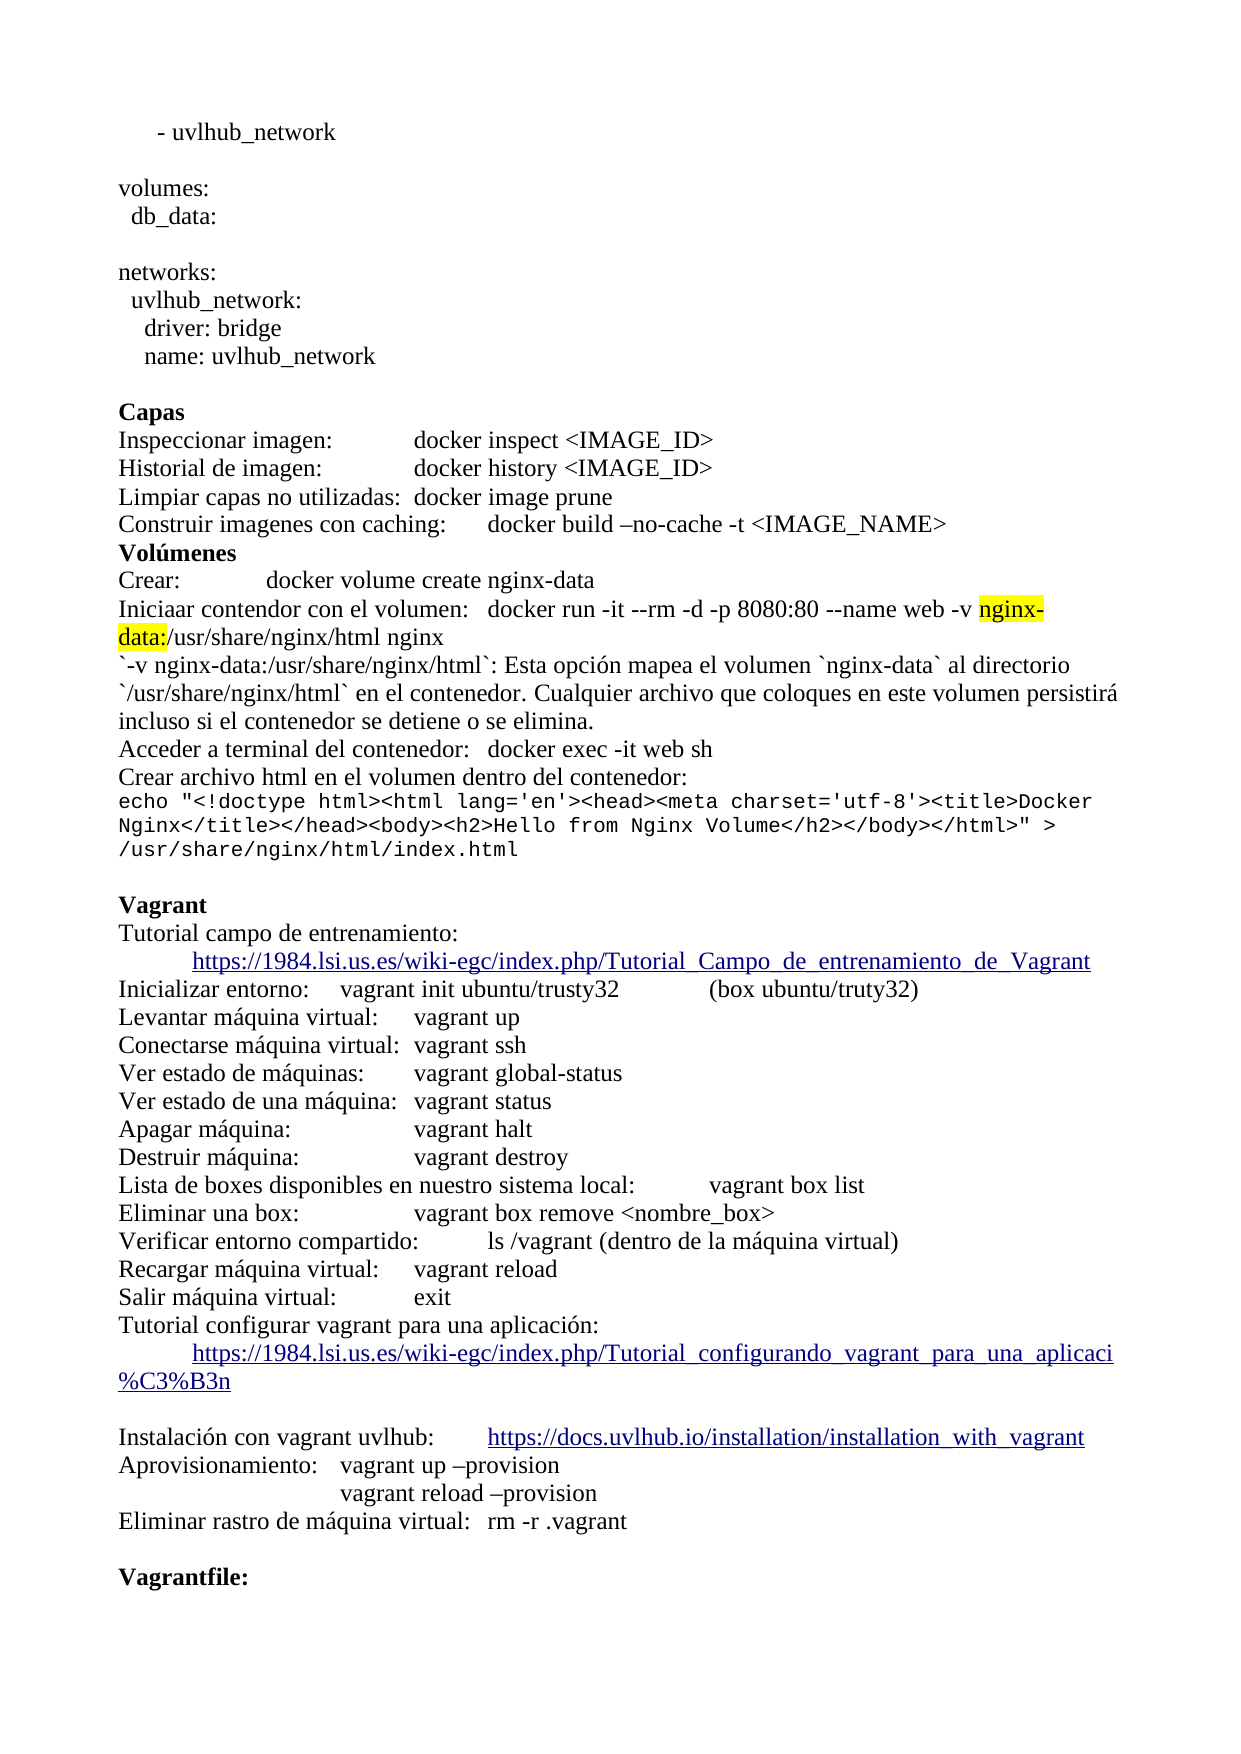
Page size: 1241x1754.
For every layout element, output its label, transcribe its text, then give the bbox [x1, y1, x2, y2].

text uvlhub_network: [118, 286, 1122, 314]
text Eliminar rastro de máquina virtual: rm -r .vagrant [118, 1507, 1122, 1535]
text Tutorial configurar vagrant para una aplicación: https://1984.lsi.us.es/wiki-egc/index.php/Tutorial_configurando_vagrant_para_una_aplicaci%C3%B3n [118, 1311, 1122, 1395]
text Limpiar capas no utilizadas: docker image prune [118, 482, 1122, 510]
text Aprovisionamiento: vagrant up –provision [118, 1451, 1122, 1479]
text driver: bridge [118, 314, 1122, 342]
text Conectarse máquina virtual: vagrant ssh [118, 1031, 1122, 1059]
text Volúmenes [118, 538, 1122, 566]
text Tutorial campo de entrenamiento: https://1984.lsi.us.es/wiki-egc/index.php/Tutorial_Campo_de_entrenamiento_de_Vagrant [118, 918, 1122, 974]
text - uvlhub_network [118, 118, 1122, 146]
text Construir imagenes con caching: docker build –no-cache -t <IMAGE_NAME> [118, 510, 1122, 538]
text Iniciaar contendor con el volumen: docker run -it --rm -d -p 8080:80 --name web -v nginx-data:/usr/share/nginx/html nginx [118, 594, 1122, 651]
text Ver estado de máquinas: vagrant global-status [118, 1059, 1122, 1087]
text networks: [118, 258, 1122, 286]
text Acceder a terminal del contenedor: docker exec -it web sh [118, 734, 1122, 763]
text Verificar entorno compartido: ls /vagrant (dentro de la máquina virtual) [118, 1227, 1122, 1255]
text Eliminar una box: vagrant box remove <nombre_box> [118, 1199, 1122, 1227]
text Apagar máquina: vagrant halt [118, 1115, 1122, 1143]
text Crear: docker volume create nginx-data [118, 566, 1122, 594]
text Instalación con vagrant uvlhub: https://docs.uvlhub.io/installation/installation_with_vagrant [118, 1423, 1122, 1451]
text Historial de imagen: docker history <IMAGE_ID> [118, 454, 1122, 482]
text Recargar máquina virtual: vagrant reload [118, 1255, 1122, 1283]
text db_data: [118, 202, 1122, 230]
text Crear archivo html en el volumen dentro del contenedor: [118, 763, 1122, 791]
text echo "<!doctype html><html lang='en'><head><meta charset='utf-8'><title>Docker Nginx</title></head><body><h2>Hello from Nginx Volume</h2></body></html>" > /usr/share/nginx/html/index.html [118, 791, 1122, 862]
text volumes: [118, 174, 1122, 202]
text Ver estado de una máquina: vagrant status [118, 1087, 1122, 1115]
text name: uvlhub_network [118, 342, 1122, 370]
text Inspeccionar imagen: docker inspect <IMAGE_ID> [118, 426, 1122, 454]
text Vagrant [118, 891, 1122, 918]
text Capas [118, 398, 1122, 426]
text Levantar máquina virtual: vagrant up [118, 1003, 1122, 1031]
text Destruir máquina: vagrant destroy [118, 1143, 1122, 1171]
text `-v nginx-data:/usr/share/nginx/html`: Esta opción mapea el volumen `nginx-data` al directorio `/usr/share/nginx/html` en el contenedor. Cualquier archivo que coloques en este volumen persistirá incluso si el contenedor se detiene o se elimina. [118, 651, 1122, 734]
text vagrant reload –provision [118, 1479, 1122, 1507]
text Inicializar entorno: vagrant init ubuntu/trusty32 (box ubuntu/truty32) [118, 974, 1122, 1003]
text Salir máquina virtual: exit [118, 1283, 1122, 1311]
text Lista de boxes disponibles en nuestro sistema local: vagrant box list [118, 1171, 1122, 1199]
text Vagrantfile: [118, 1563, 1122, 1591]
